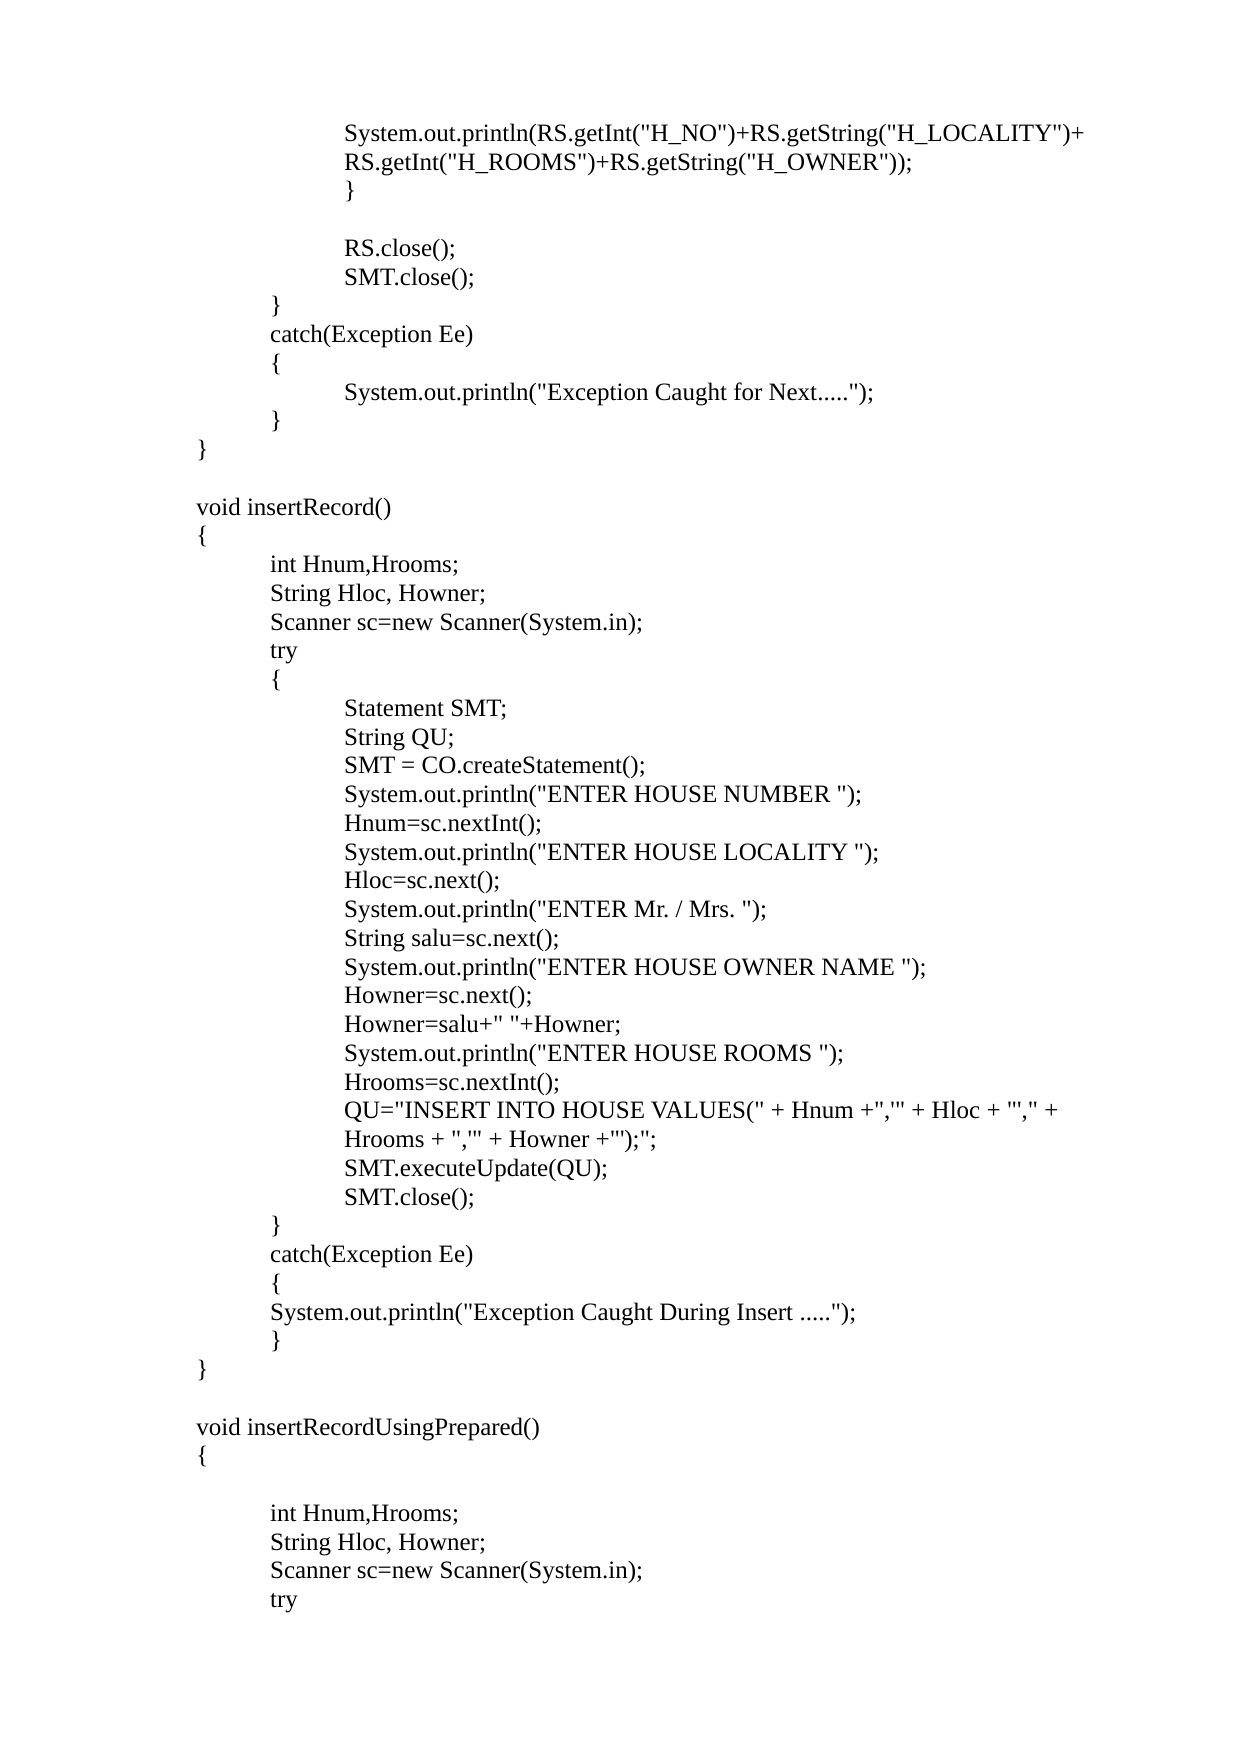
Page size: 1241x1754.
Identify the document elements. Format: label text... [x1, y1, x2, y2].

text SMT.executeUpdate(QU); [196, 1153, 1122, 1182]
text Scanner sc=new Scanner(System.in); [196, 607, 1122, 636]
text System.out.println("ENTER HOUSE LOCALITY "); [196, 837, 1122, 866]
text { [196, 521, 1122, 549]
text String salu=sc.next(); [196, 923, 1122, 952]
text void insertRecordUsingPrepared() [196, 1412, 1122, 1441]
text Howner=salu+" "+Howner; [196, 1009, 1122, 1038]
text String QU; [196, 722, 1122, 751]
text Hnum=sc.nextInt(); [196, 808, 1122, 837]
text int Hnum,Hrooms; [196, 549, 1122, 578]
text String Hloc, Howner; [196, 1527, 1122, 1556]
text } [196, 176, 1122, 204]
text System.out.println(RS.getInt("H_NO")+RS.getString("H_LOCALITY")+ RS.getInt("H_ROOMS")+RS.getString("H_OWNER")); [196, 118, 1122, 176]
text SMT.close(); [196, 1182, 1122, 1211]
text Howner=sc.next(); [196, 981, 1122, 1009]
text { [196, 1441, 1122, 1469]
text Hloc=sc.next(); [196, 866, 1122, 894]
text Statement SMT; [196, 693, 1122, 722]
text } [196, 406, 1122, 434]
text } [196, 434, 1122, 463]
text } [196, 1354, 1122, 1383]
text { [196, 1268, 1122, 1297]
text System.out.println("ENTER HOUSE ROOMS "); [196, 1038, 1122, 1067]
text int Hnum,Hrooms; [196, 1498, 1122, 1527]
text void insertRecord() [196, 492, 1122, 521]
text RS.close(); [196, 233, 1122, 262]
text System.out.println("ENTER HOUSE OWNER NAME "); [196, 952, 1122, 981]
text QU="INSERT INTO HOUSE VALUES(" + Hnum +",'" + Hloc + "'," + Hrooms + ",'" + Howner +"');"; [196, 1096, 1122, 1153]
text Hrooms=sc.nextInt(); [196, 1067, 1122, 1096]
text } [196, 1326, 1122, 1354]
text Scanner sc=new Scanner(System.in); [196, 1556, 1122, 1584]
text System.out.println("Exception Caught for Next....."); [196, 377, 1122, 406]
text System.out.println("ENTER Mr. / Mrs. "); [196, 894, 1122, 923]
text } [196, 1211, 1122, 1239]
text System.out.println("ENTER HOUSE NUMBER "); [196, 779, 1122, 808]
text String Hloc, Howner; [196, 578, 1122, 607]
text catch(Exception Ee) [196, 319, 1122, 348]
text System.out.println("Exception Caught During Insert ....."); [196, 1297, 1122, 1326]
text SMT.close(); [196, 262, 1122, 291]
text try [196, 1584, 1122, 1613]
text { [196, 664, 1122, 693]
text } [196, 291, 1122, 319]
text try [196, 636, 1122, 664]
text { [196, 348, 1122, 377]
text SMT = CO.createStatement(); [196, 751, 1122, 779]
text catch(Exception Ee) [196, 1239, 1122, 1268]
